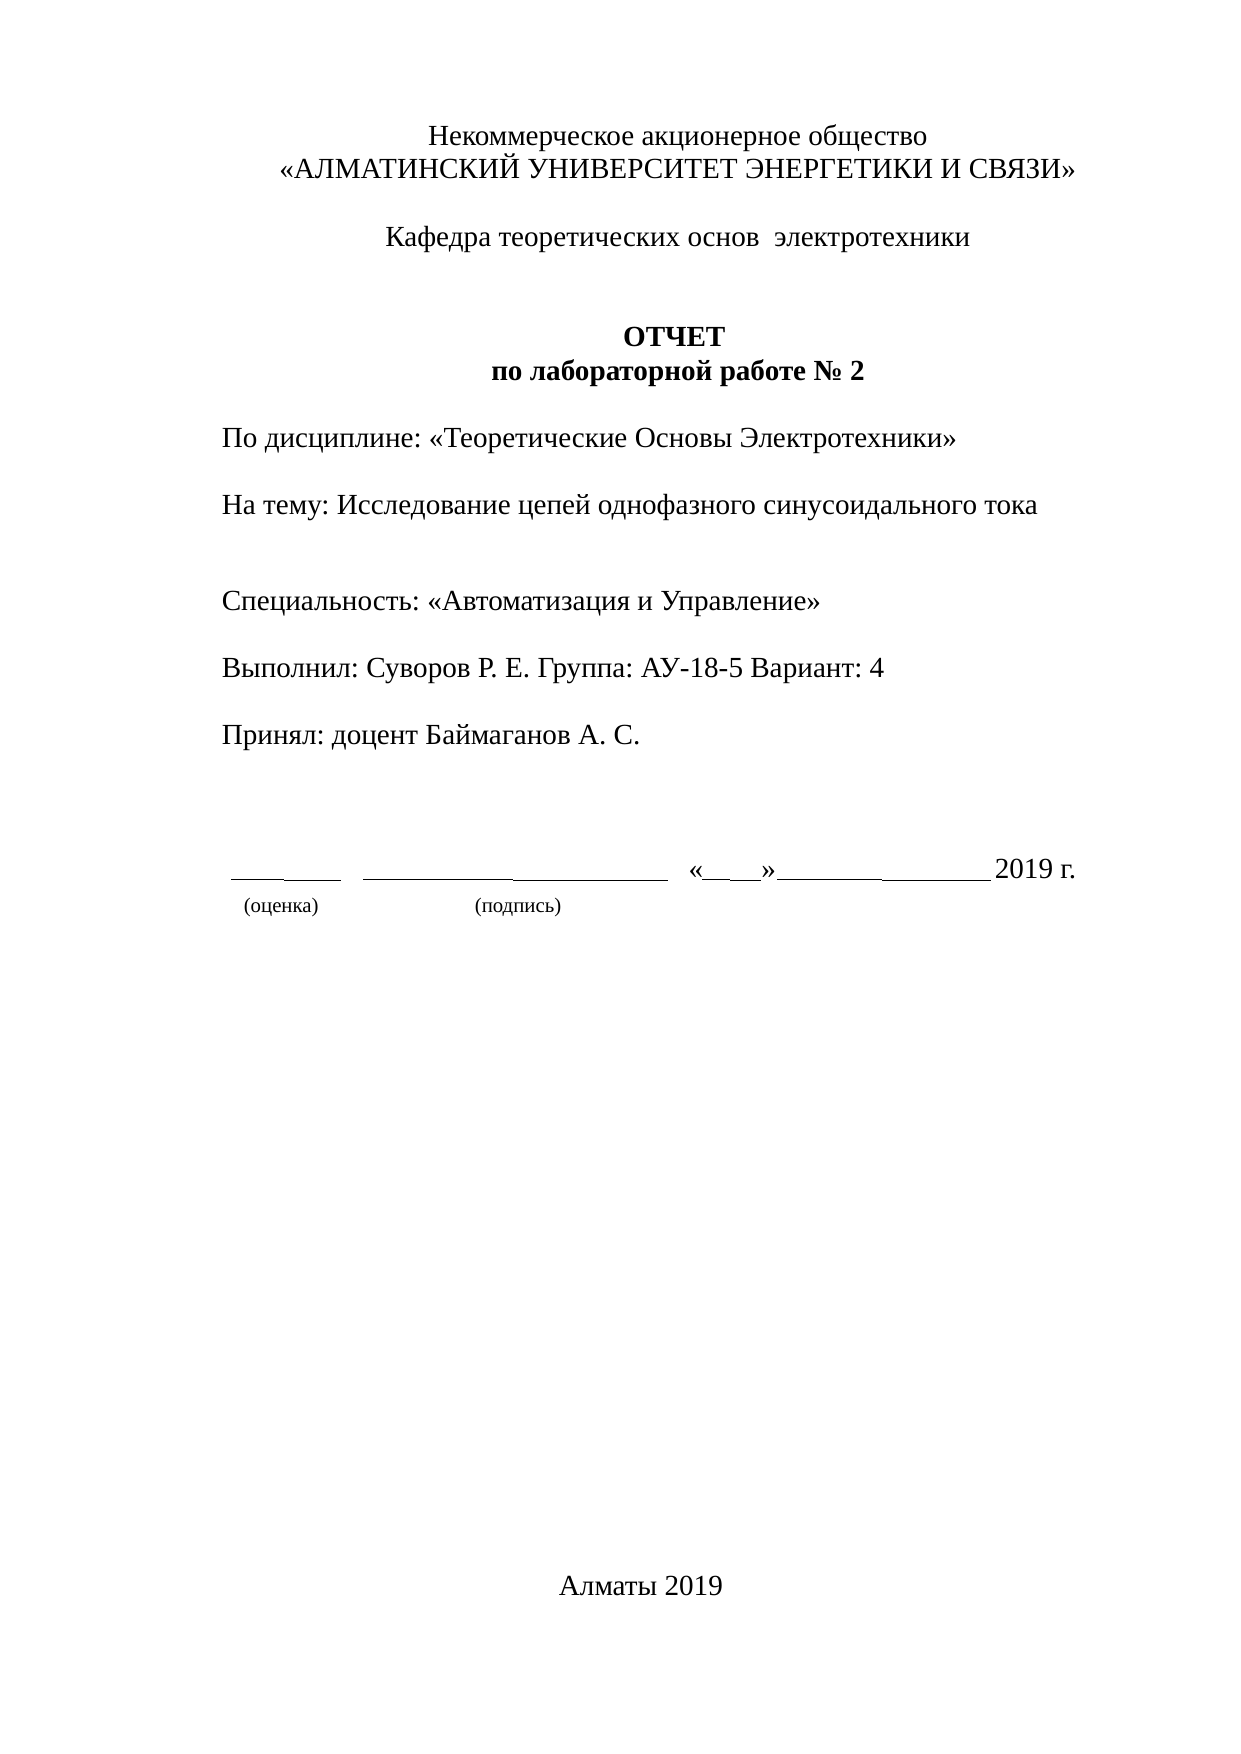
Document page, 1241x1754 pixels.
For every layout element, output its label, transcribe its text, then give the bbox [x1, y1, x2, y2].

text Специальность: «Автоматизация и Управление» [148, 583, 1134, 616]
text по лабораторной работе № 2 [148, 353, 1134, 386]
text На тему: Исследование цепей однофазного синусоидального тока [148, 487, 1134, 521]
text ОТЧЕТ [148, 319, 1134, 353]
text Принял: доцент Баймаганов А. С. [148, 717, 1134, 751]
text Кафедра теоретических основ электротехники [148, 219, 1134, 252]
text По дисциплине: «Теоретические Основы Электротехники» [148, 420, 1134, 453]
text «АЛМАТИНСКИЙ УНИВЕРСИТЕТ ЭНЕРГЕТИКИ И СВЯЗИ» [148, 152, 1134, 185]
text (оценка) (подпись) [148, 885, 1134, 918]
text Алматы 2019 [148, 1568, 1134, 1602]
text Выполнил: Суворов Р. Е. Группа: АУ-18-5 Вариант: 4 [148, 650, 1134, 683]
text « » 2019 г. [148, 851, 1134, 885]
text Некоммерческое акционерное общество [148, 118, 1134, 152]
